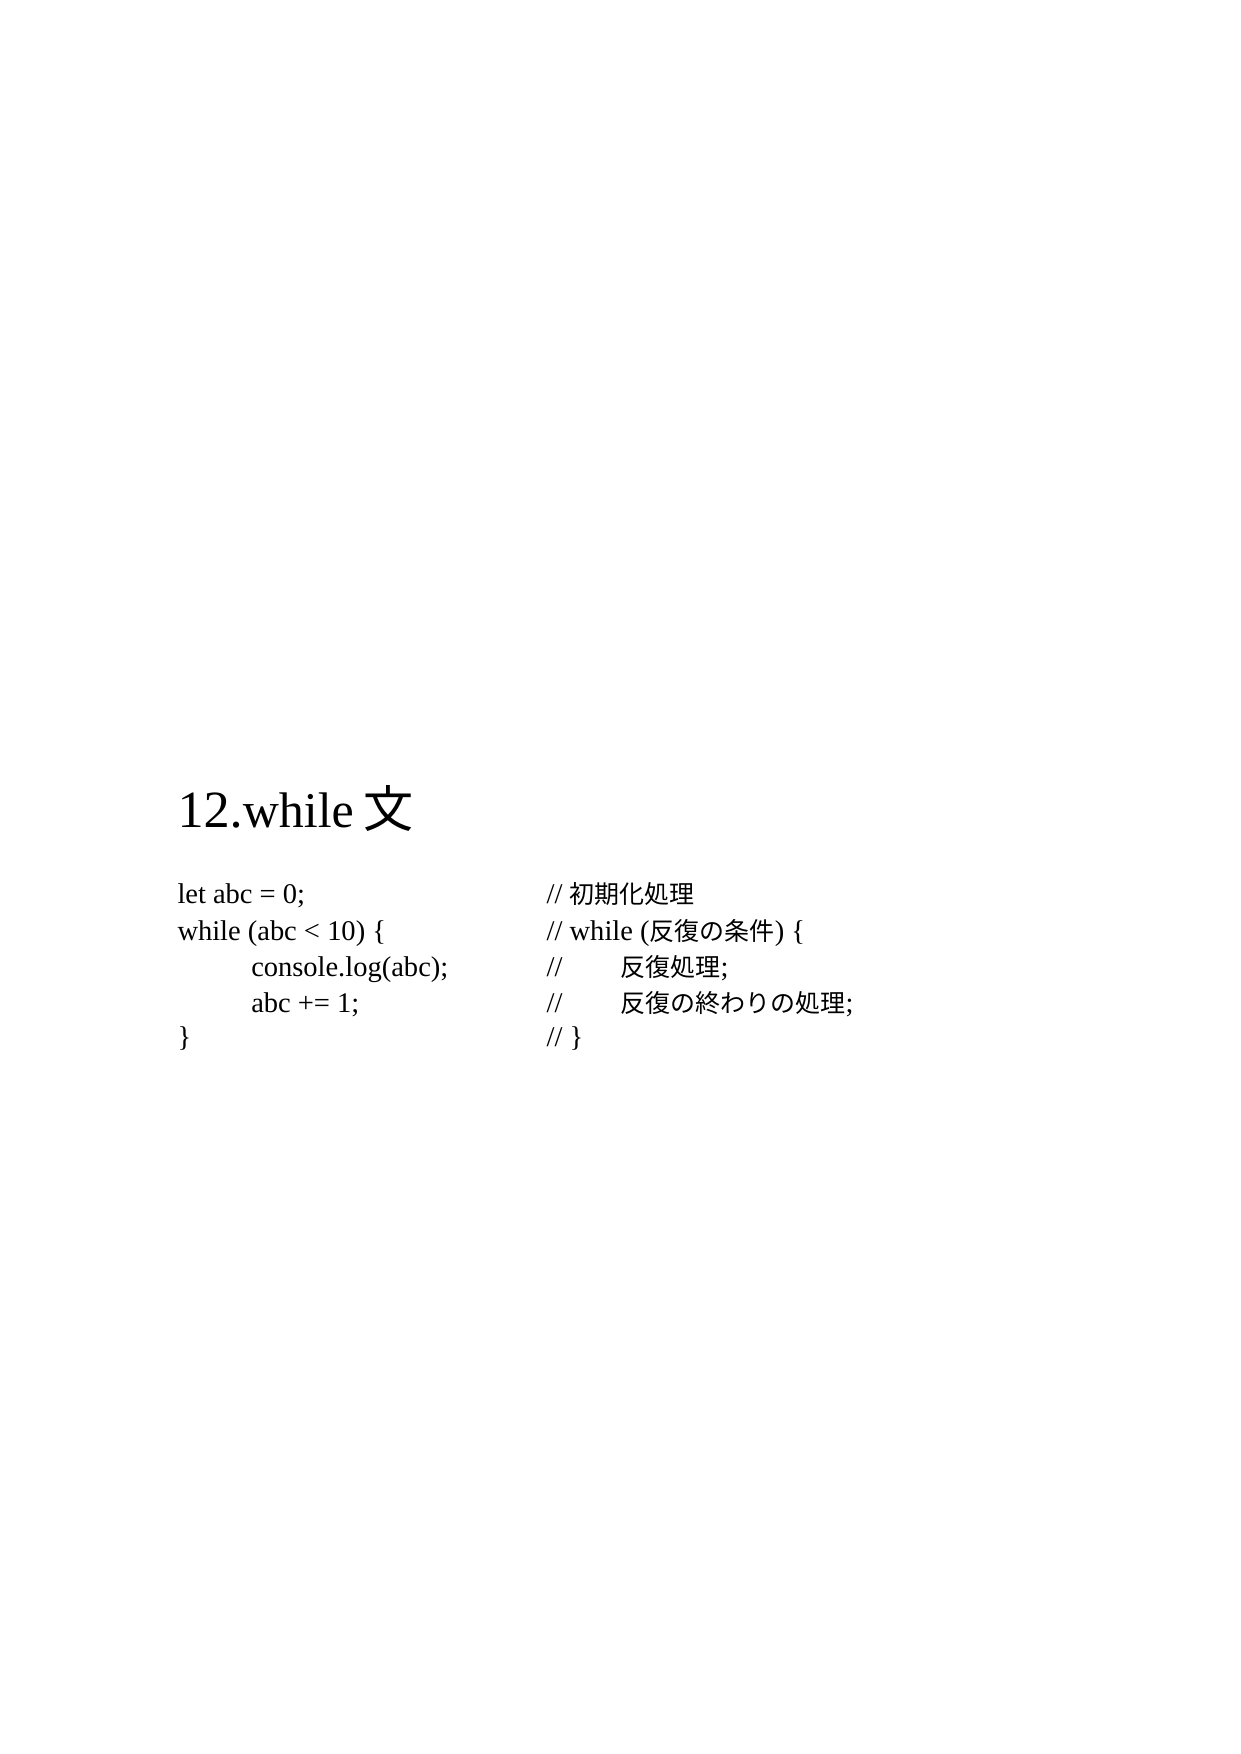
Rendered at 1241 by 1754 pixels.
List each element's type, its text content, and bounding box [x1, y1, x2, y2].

text } // } [177, 1020, 1063, 1053]
text while (abc < 10) { // while (反復の条件) { [177, 911, 1063, 947]
text 12.while文 [177, 770, 1063, 842]
text console.log(abc); // 反復処理; [177, 947, 1063, 984]
text abc += 1; // 反復の終わりの処理; [177, 984, 1063, 1020]
text let abc = 0; // 初期化処理 [177, 875, 1063, 911]
